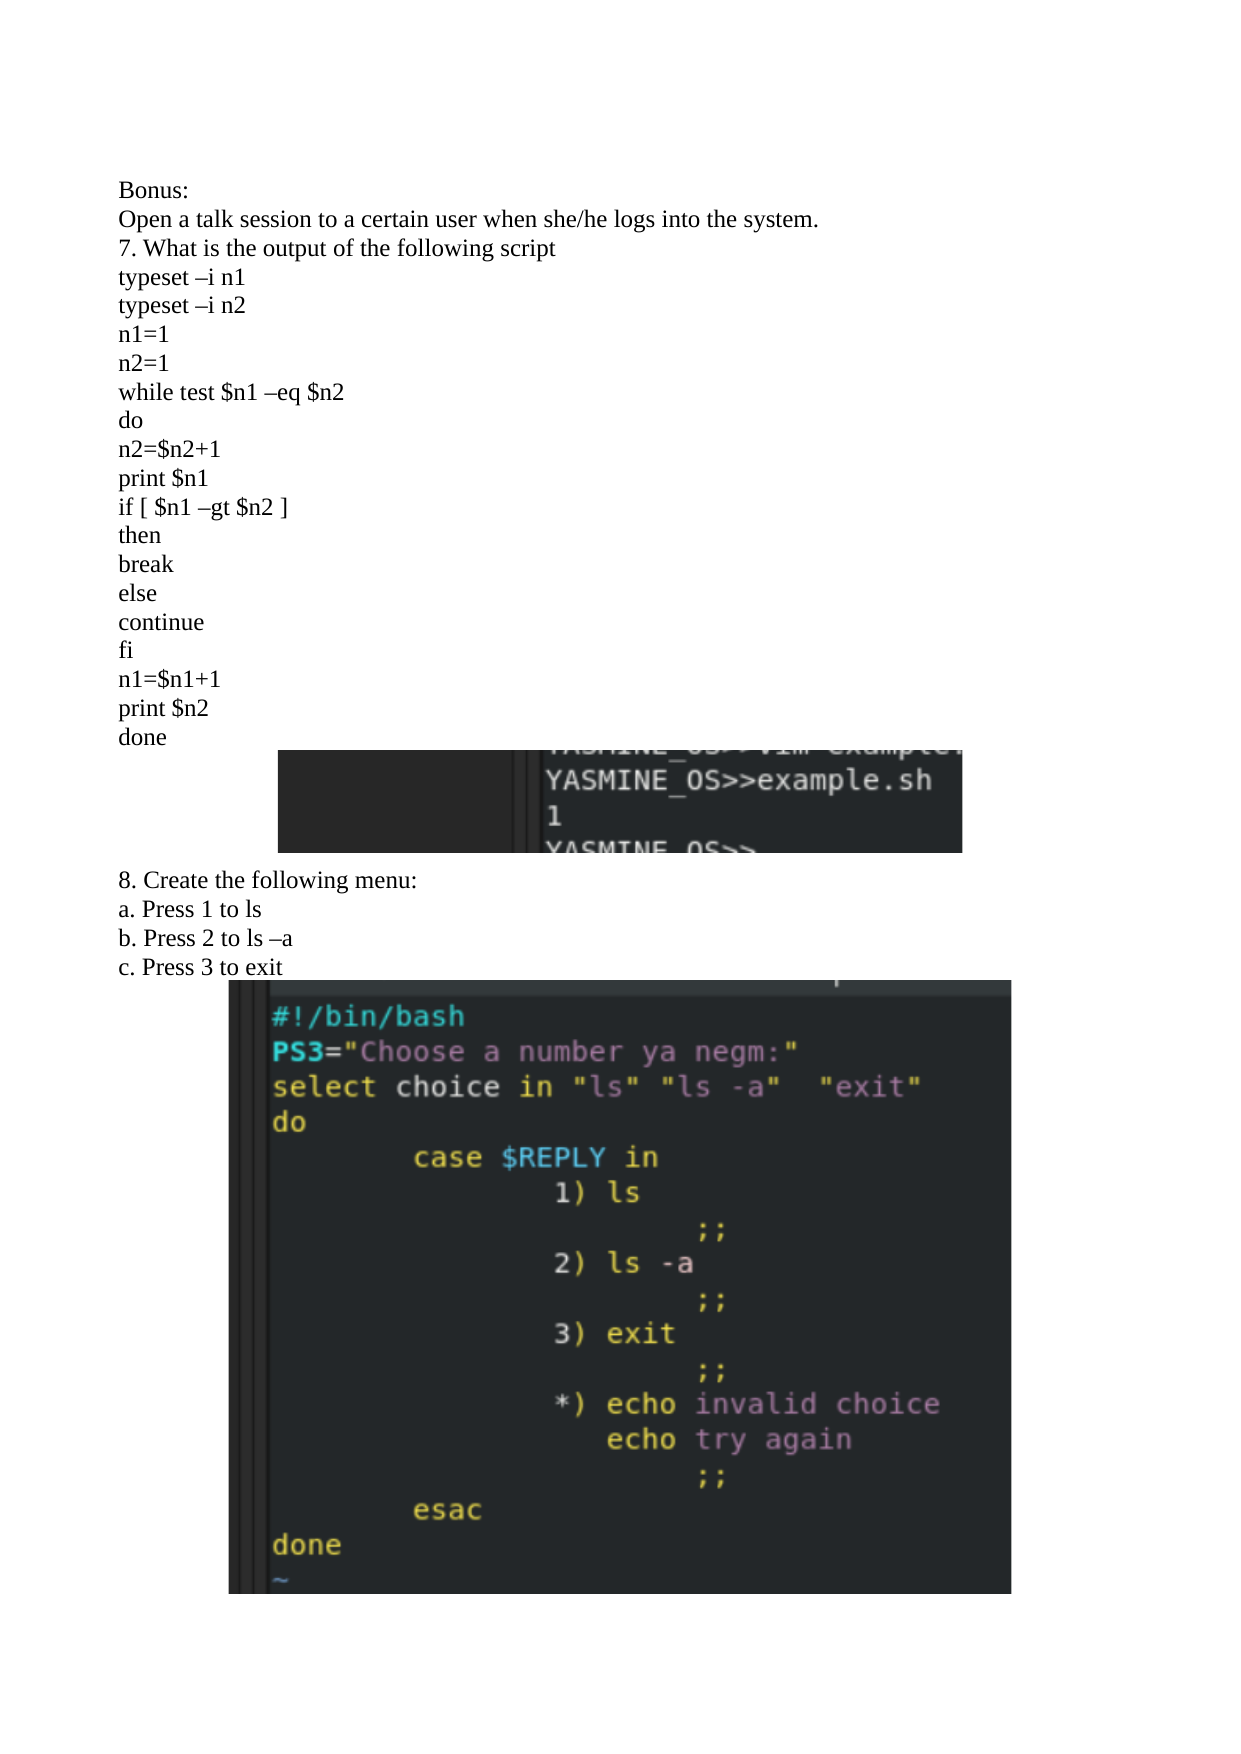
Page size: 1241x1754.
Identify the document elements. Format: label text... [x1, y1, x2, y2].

text if [ $n1 –gt $n2 ] [118, 492, 1122, 521]
text typeset –i n2 [118, 291, 1122, 319]
text n1=1 [118, 319, 1122, 348]
text b. Press 2 to ls –a [118, 923, 1122, 952]
text n1=$n1+1 [118, 664, 1122, 693]
text fi [118, 636, 1122, 664]
text do [118, 406, 1122, 434]
text print $n1 [118, 463, 1122, 492]
text continue [118, 607, 1122, 636]
text Open a talk session to a certain user when she/he logs into the system. [118, 204, 1122, 233]
picture [228, 980, 1012, 1594]
text Bonus: [118, 176, 1122, 204]
picture [277, 750, 963, 853]
text 7. What is the output of the following script [118, 233, 1122, 262]
text a. Press 1 to ls [118, 894, 1122, 923]
text n2=$n2+1 [118, 434, 1122, 463]
text break [118, 549, 1122, 578]
text c. Press 3 to exit [118, 952, 1122, 981]
text n2=1 [118, 348, 1122, 377]
text done [118, 722, 1122, 751]
text typeset –i n1 [118, 262, 1122, 291]
text 8. Create the following menu: [118, 866, 1122, 894]
text else [118, 578, 1122, 607]
text print $n2 [118, 693, 1122, 722]
text then [118, 521, 1122, 549]
text while test $n1 –eq $n2 [118, 377, 1122, 406]
